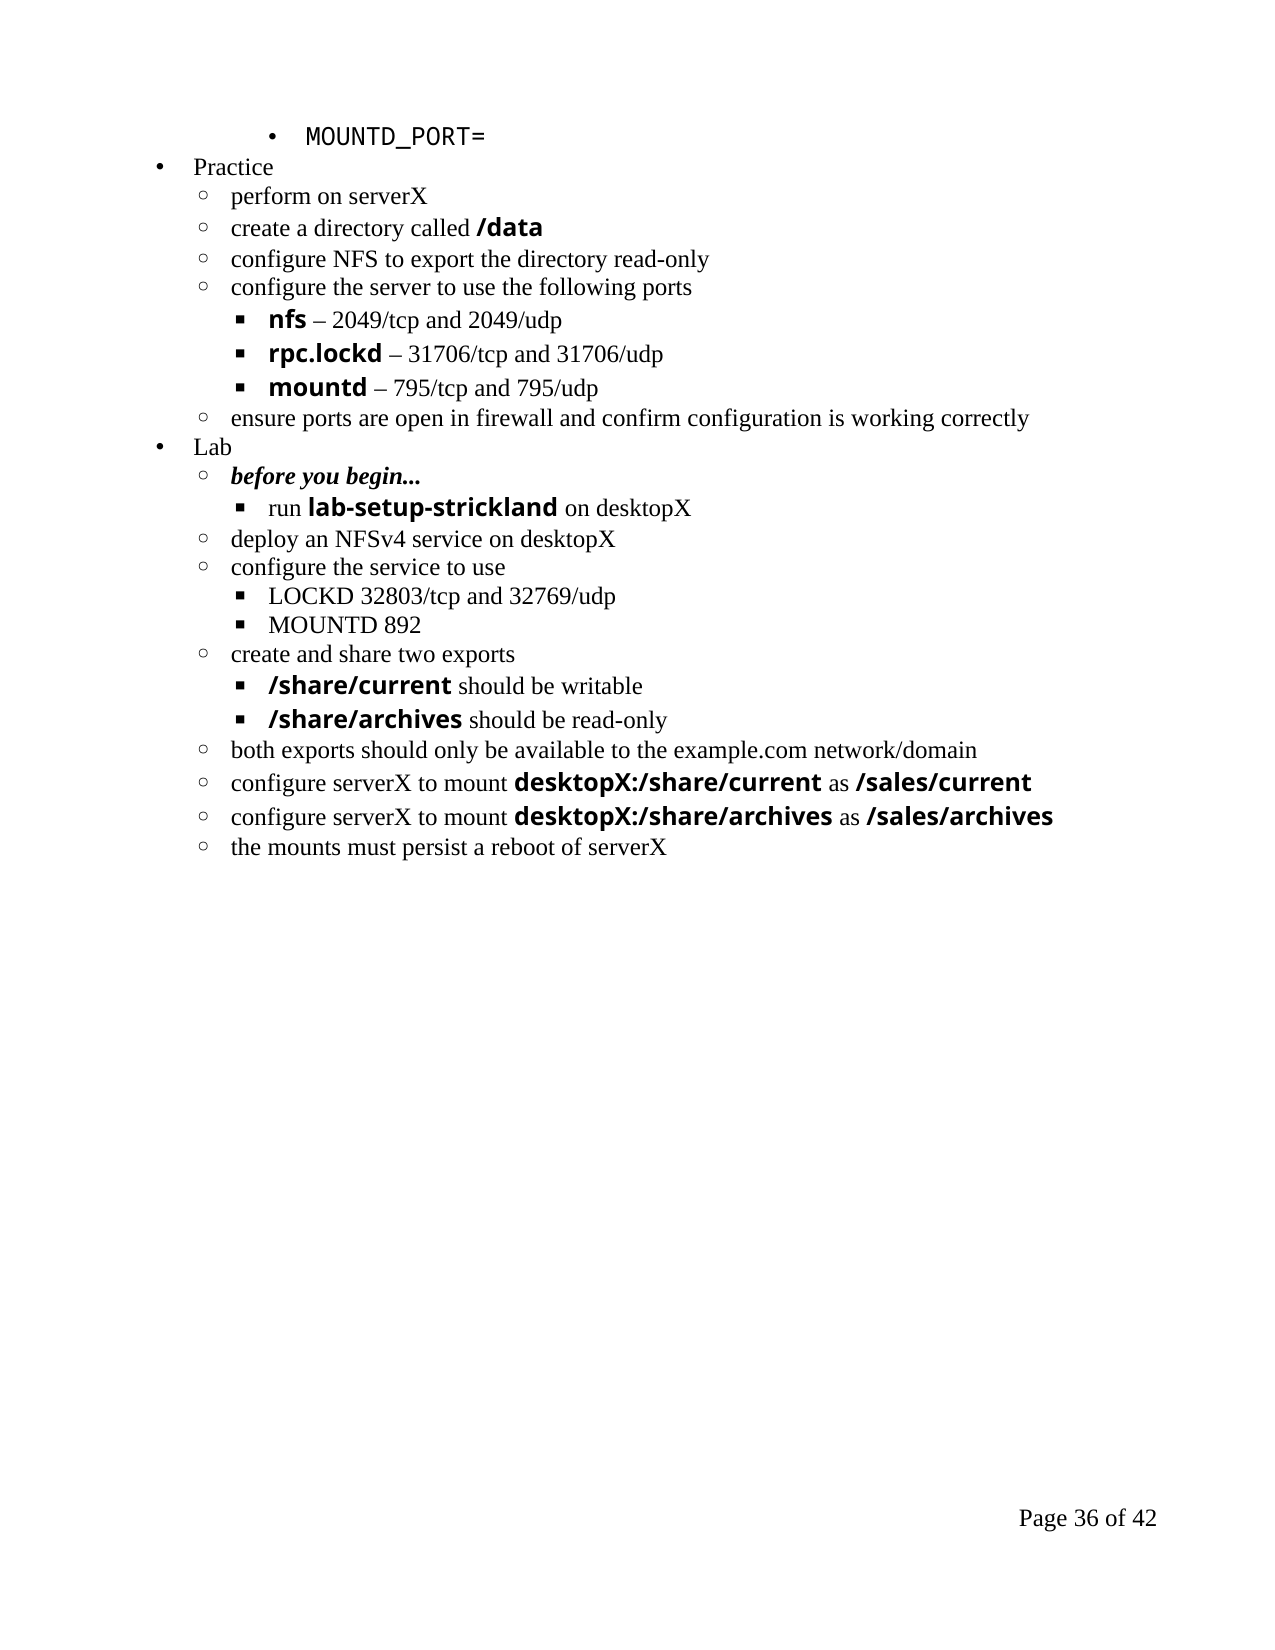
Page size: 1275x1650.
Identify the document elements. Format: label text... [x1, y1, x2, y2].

list the mounts must persist a reboot of serverX [193, 832, 1157, 861]
list rpc.lockd – 31706/tcp and 31706/udp [231, 335, 1157, 369]
list nfs – 2049/tcp and 2049/udp [231, 301, 1157, 335]
list deploy an NFSv4 service on desktopX [193, 524, 1157, 552]
list configure serverX to mount desktopX:/share/current as /sales/current [193, 764, 1157, 798]
list perform on serverX [193, 181, 1157, 210]
list before you begin... [193, 461, 1157, 490]
list Practice [156, 152, 1157, 181]
list configure the service to use [193, 552, 1157, 581]
list MOUNTD 892 [231, 610, 1157, 639]
list create a directory called /data [193, 210, 1157, 244]
list MOUNTD_PORT= [268, 118, 1157, 152]
list configure NFS to export the directory read-only [193, 244, 1157, 272]
list /share/archives should be read-only [231, 702, 1157, 736]
list ensure ports are open in firewall and confirm configuration is working correctly [193, 403, 1157, 432]
list both exports should only be available to the example.com network/domain [193, 736, 1157, 764]
list run lab-setup-strickland on desktopX [231, 490, 1157, 524]
list create and share two exports [193, 639, 1157, 667]
list /share/current should be writable [231, 667, 1157, 702]
list Lab [156, 432, 1157, 461]
list configure the server to use the following ports [193, 272, 1157, 301]
list configure serverX to mount desktopX:/share/archives as /sales/archives [193, 798, 1157, 832]
list mountd – 795/tcp and 795/udp [231, 369, 1157, 403]
list LOCKD 32803/tcp and 32769/udp [231, 581, 1157, 610]
